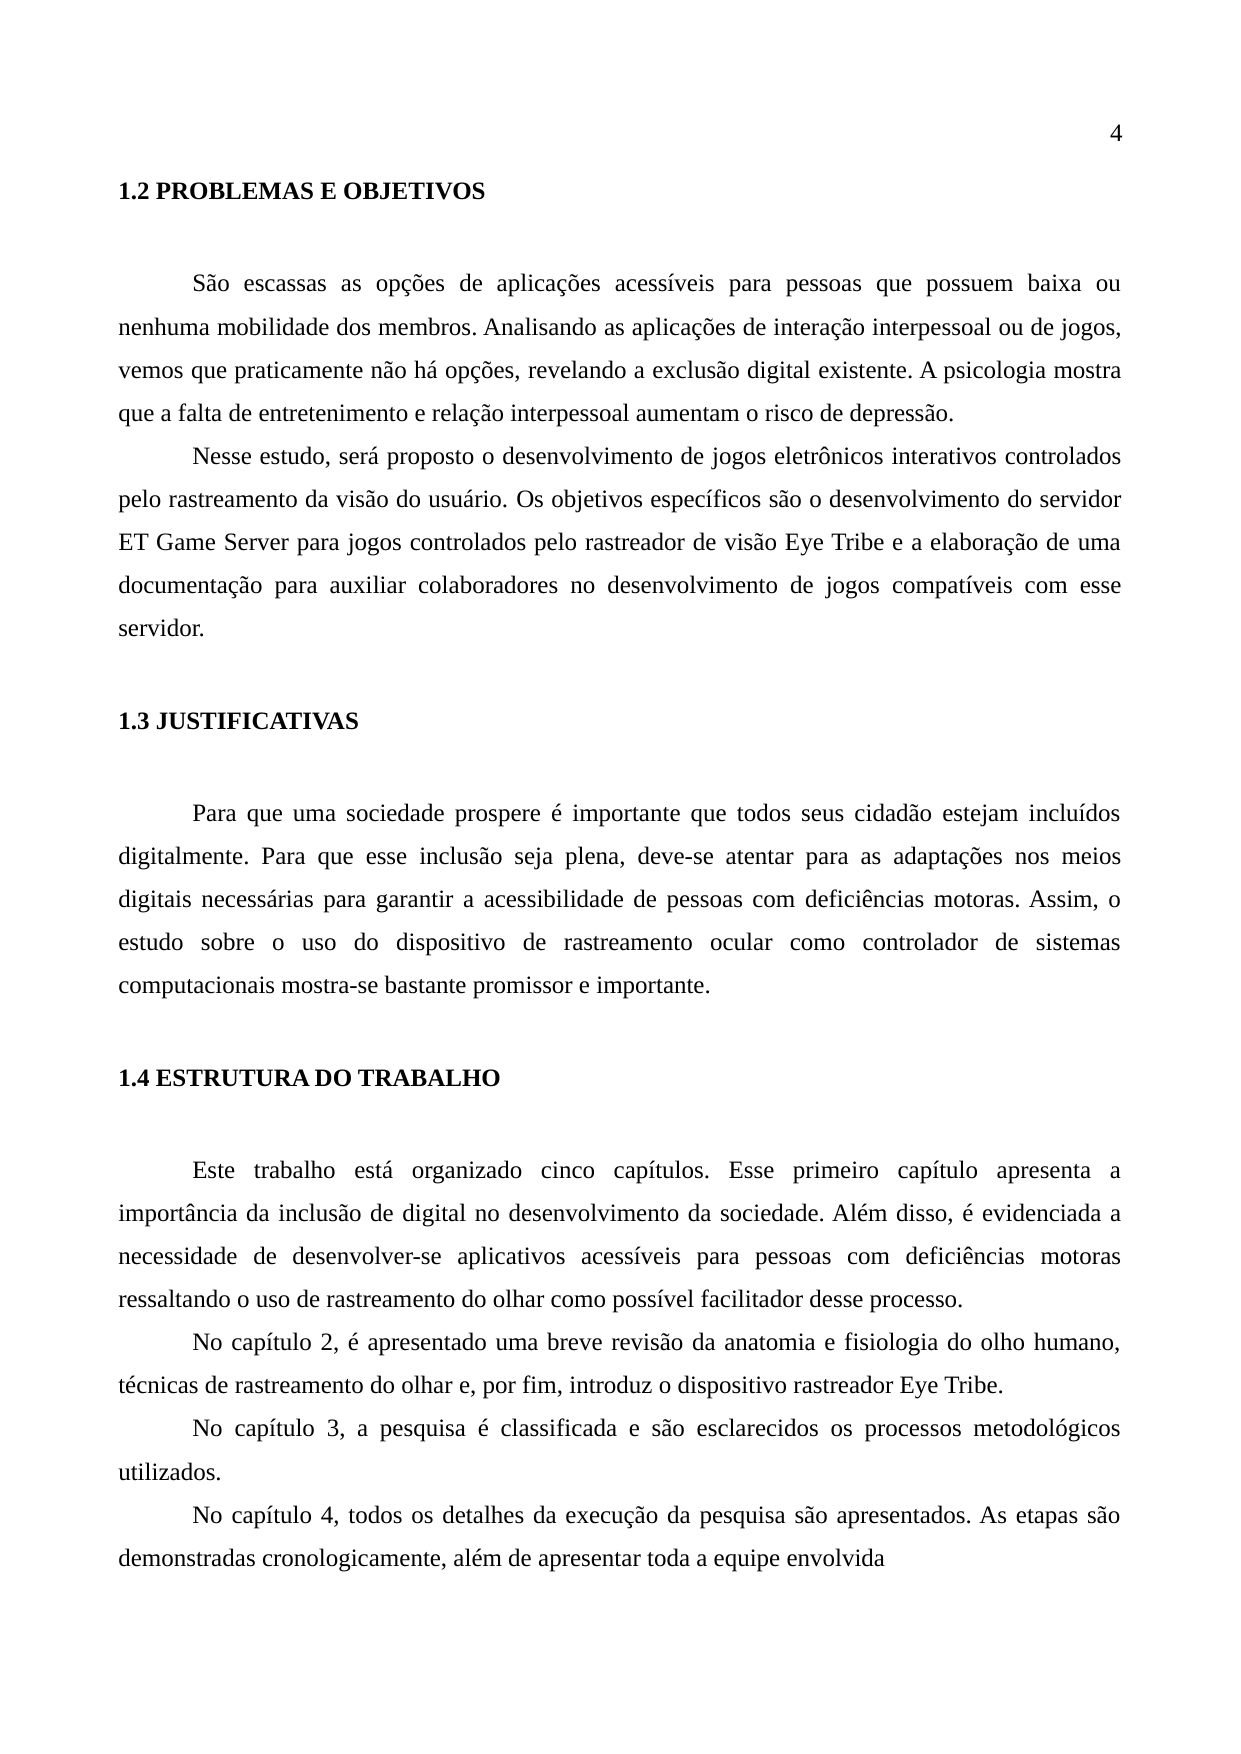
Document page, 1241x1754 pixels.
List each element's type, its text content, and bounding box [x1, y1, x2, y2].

text No capítulo 2, é apresentado uma breve revisão da anatomia e fisiologia do olho humano, técnicas de rastreamento do olhar e, por fim, introduz o dispositivo rastreador Eye Tribe. [118, 1327, 1122, 1399]
text Nesse estudo, será proposto o desenvolvimento de jogos eletrônicos interativos controlados pelo rastreamento da visão do usuário. Os objetivos específicos são o desenvolvimento do servidor ET Game Server para jogos controlados pelo rastreador de visão Eye Tribe e a elaboração de uma documentação para auxiliar colaboradores no desenvolvimento de jogos compatíveis com esse servidor. [118, 441, 1122, 642]
text São escassas as opções de aplicações acessíveis para pessoas que possuem baixa ou nenhuma mobilidade dos membros. Analisando as aplicações de interação interpessoal ou de jogos, vemos que praticamente não há opções, revelando a exclusão digital existente. A psicologia mostra que a falta de entretenimento e relação interpessoal aumentam o risco de depressão. [118, 268, 1122, 427]
text Para que uma sociedade prospere é importante que todos seus cidadão estejam incluídos digitalmente. Para que esse inclusão seja plena, deve-se atentar para as adaptações nos meios digitais necessárias para garantir a acessibilidade de pessoas com deficiências motoras. Assim, o estudo sobre o uso do dispositivo de rastreamento ocular como controlador de sistemas computacionais mostra-se bastante promissor e importante. [118, 798, 1122, 999]
text Este trabalho está organizado cinco capítulos. Esse primeiro capítulo apresenta a importância da inclusão de digital no desenvolvimento da sociedade. Além disso, é evidenciada a necessidade de desenvolver-se aplicativos acessíveis para pessoas com deficiências motoras ressaltando o uso de rastreamento do olhar como possível facilitador desse processo. [118, 1155, 1122, 1313]
subtitle Estrutura do trabalho [118, 1063, 1122, 1091]
subtitle Problemas e objetivos [118, 176, 1122, 205]
text No capítulo 3, a pesquisa é classificada e são esclarecidos os processos metodológicos utilizados. [118, 1413, 1122, 1485]
subtitle Justificativas [118, 706, 1122, 734]
text No capítulo 4, todos os detalhes da execução da pesquisa são apresentados. As etapas são demonstradas cronologicamente, além de apresentar toda a equipe envolvida [118, 1500, 1122, 1572]
